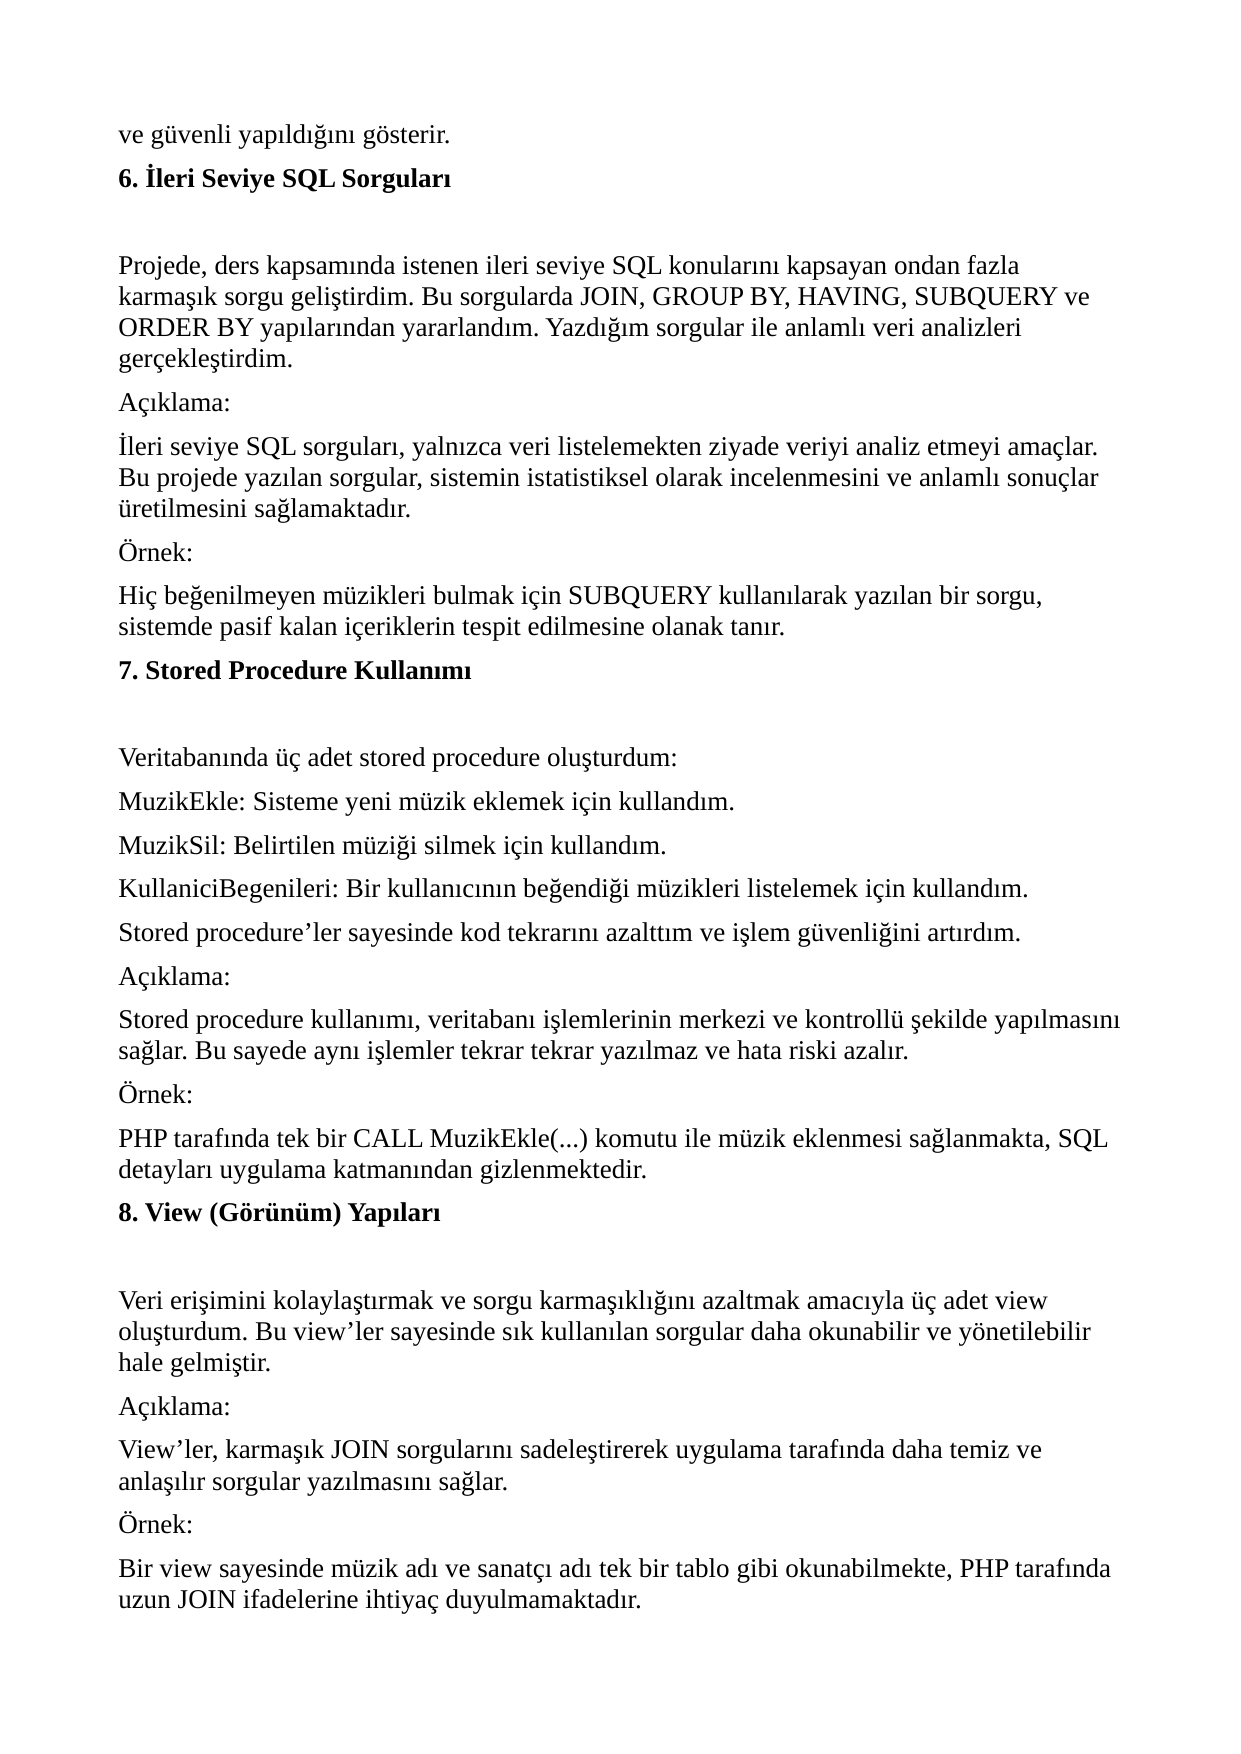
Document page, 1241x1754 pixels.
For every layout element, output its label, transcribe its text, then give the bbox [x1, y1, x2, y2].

text Hiç beğenilmeyen müzikleri bulmak için SUBQUERY kullanılarak yazılan bir sorgu, sistemde pasif kalan içeriklerin tespit edilmesine olanak tanır. [118, 579, 1122, 642]
text Projede, ders kapsamında istenen ileri seviye SQL konularını kapsayan ondan fazla karmaşık sorgu geliştirdim. Bu sorgularda JOIN, GROUP BY, HAVING, SUBQUERY ve ORDER BY yapılarından yararlandım. Yazdığım sorgular ile anlamlı veri analizleri gerçekleştirdim. [118, 249, 1122, 374]
text MuzikEkle: Sisteme yeni müzik eklemek için kullandım. [118, 785, 1122, 816]
text Açıklama: [118, 960, 1122, 991]
text MuzikSil: Belirtilen müziği silmek için kullandım. [118, 829, 1122, 860]
text PHP tarafında tek bir CALL MuzikEkle(...) komutu ile müzik eklenmesi sağlanmakta, SQL detayları uygulama katmanından gizlenmektedir. [118, 1122, 1122, 1184]
text ve güvenli yapıldığını gösterir. [118, 118, 1122, 149]
text 8. View (Görünüm) Yapıları [118, 1197, 1122, 1228]
text Açıklama: [118, 386, 1122, 417]
text Stored procedure kullanımı, veritabanı işlemlerinin merkezi ve kontrollü şekilde yapılmasını sağlar. Bu sayede aynı işlemler tekrar tekrar yazılmaz ve hata riski azalır. [118, 1003, 1122, 1066]
text 6. İleri Seviye SQL Sorguları [118, 162, 1122, 193]
text Açıklama: [118, 1390, 1122, 1421]
text Örnek: [118, 1078, 1122, 1109]
text Örnek: [118, 536, 1122, 567]
text Veritabanında üç adet stored procedure oluşturdum: [118, 741, 1122, 773]
text 7. Stored Procedure Kullanımı [118, 654, 1122, 685]
text İleri seviye SQL sorguları, yalnızca veri listelemekten ziyade veriyi analiz etmeyi amaçlar. Bu projede yazılan sorgular, sistemin istatistiksel olarak incelenmesini ve anlamlı sonuçlar üretilmesini sağlamaktadır. [118, 430, 1122, 523]
text Örnek: [118, 1508, 1122, 1539]
text View’ler, karmaşık JOIN sorgularını sadeleştirerek uygulama tarafında daha temiz ve anlaşılır sorgular yazılmasını sağlar. [118, 1433, 1122, 1496]
text KullaniciBegenileri: Bir kullanıcının beğendiği müzikleri listelemek için kullandım. [118, 872, 1122, 903]
text Bir view sayesinde müzik adı ve sanatçı adı tek bir tablo gibi okunabilmekte, PHP tarafında uzun JOIN ifadelerine ihtiyaç duyulmamaktadır. [118, 1552, 1122, 1614]
text Veri erişimini kolaylaştırmak ve sorgu karmaşıklığını azaltmak amacıyla üç adet view oluşturdum. Bu view’ler sayesinde sık kullanılan sorgular daha okunabilir ve yönetilebilir hale gelmiştir. [118, 1284, 1122, 1377]
text Stored procedure’ler sayesinde kod tekrarını azalttım ve işlem güvenliğini artırdım. [118, 916, 1122, 947]
